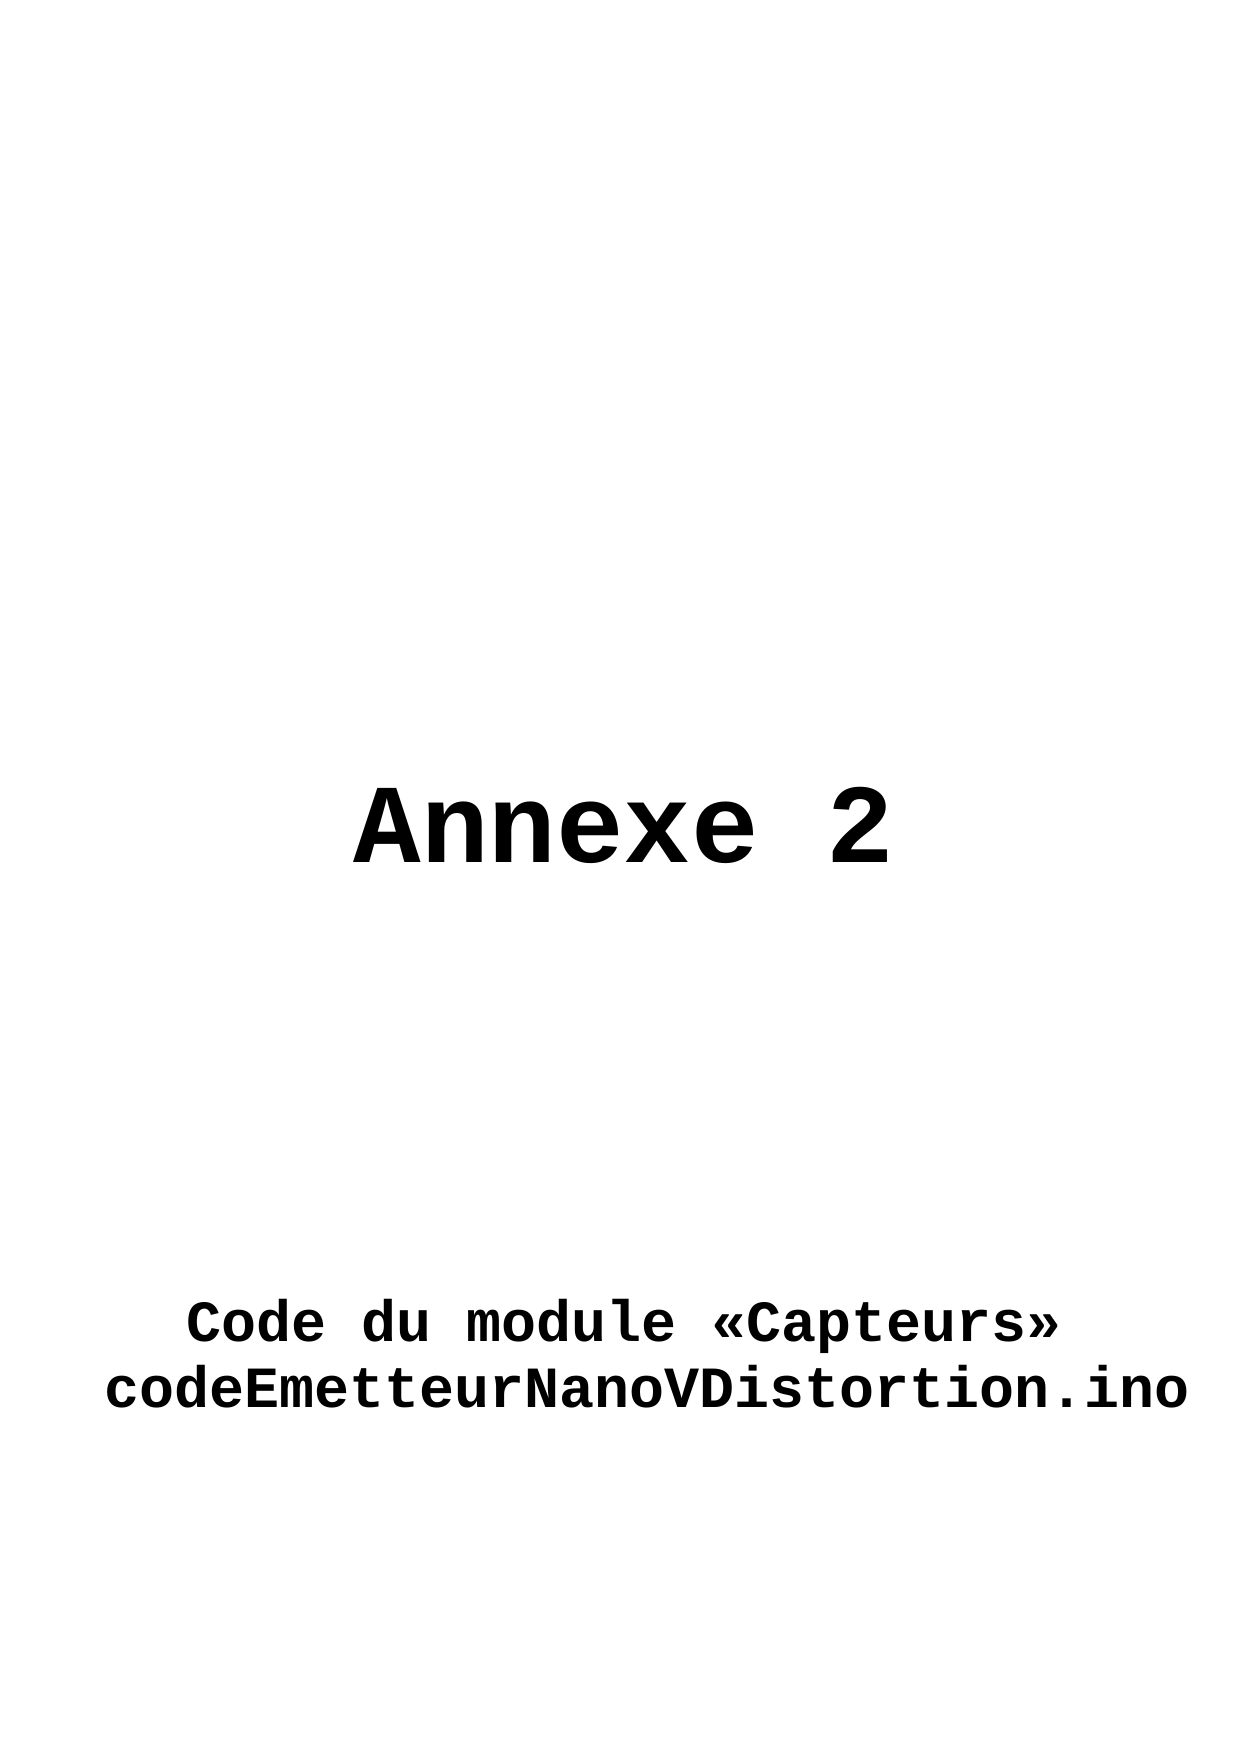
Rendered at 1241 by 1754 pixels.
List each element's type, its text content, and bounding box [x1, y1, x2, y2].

text Code du module «Capteurs» [56, 1293, 1191, 1359]
text codeEmetteurNanoVDistortion.ino [0, 1359, 1240, 1425]
text Annexe 2 [56, 769, 1191, 897]
